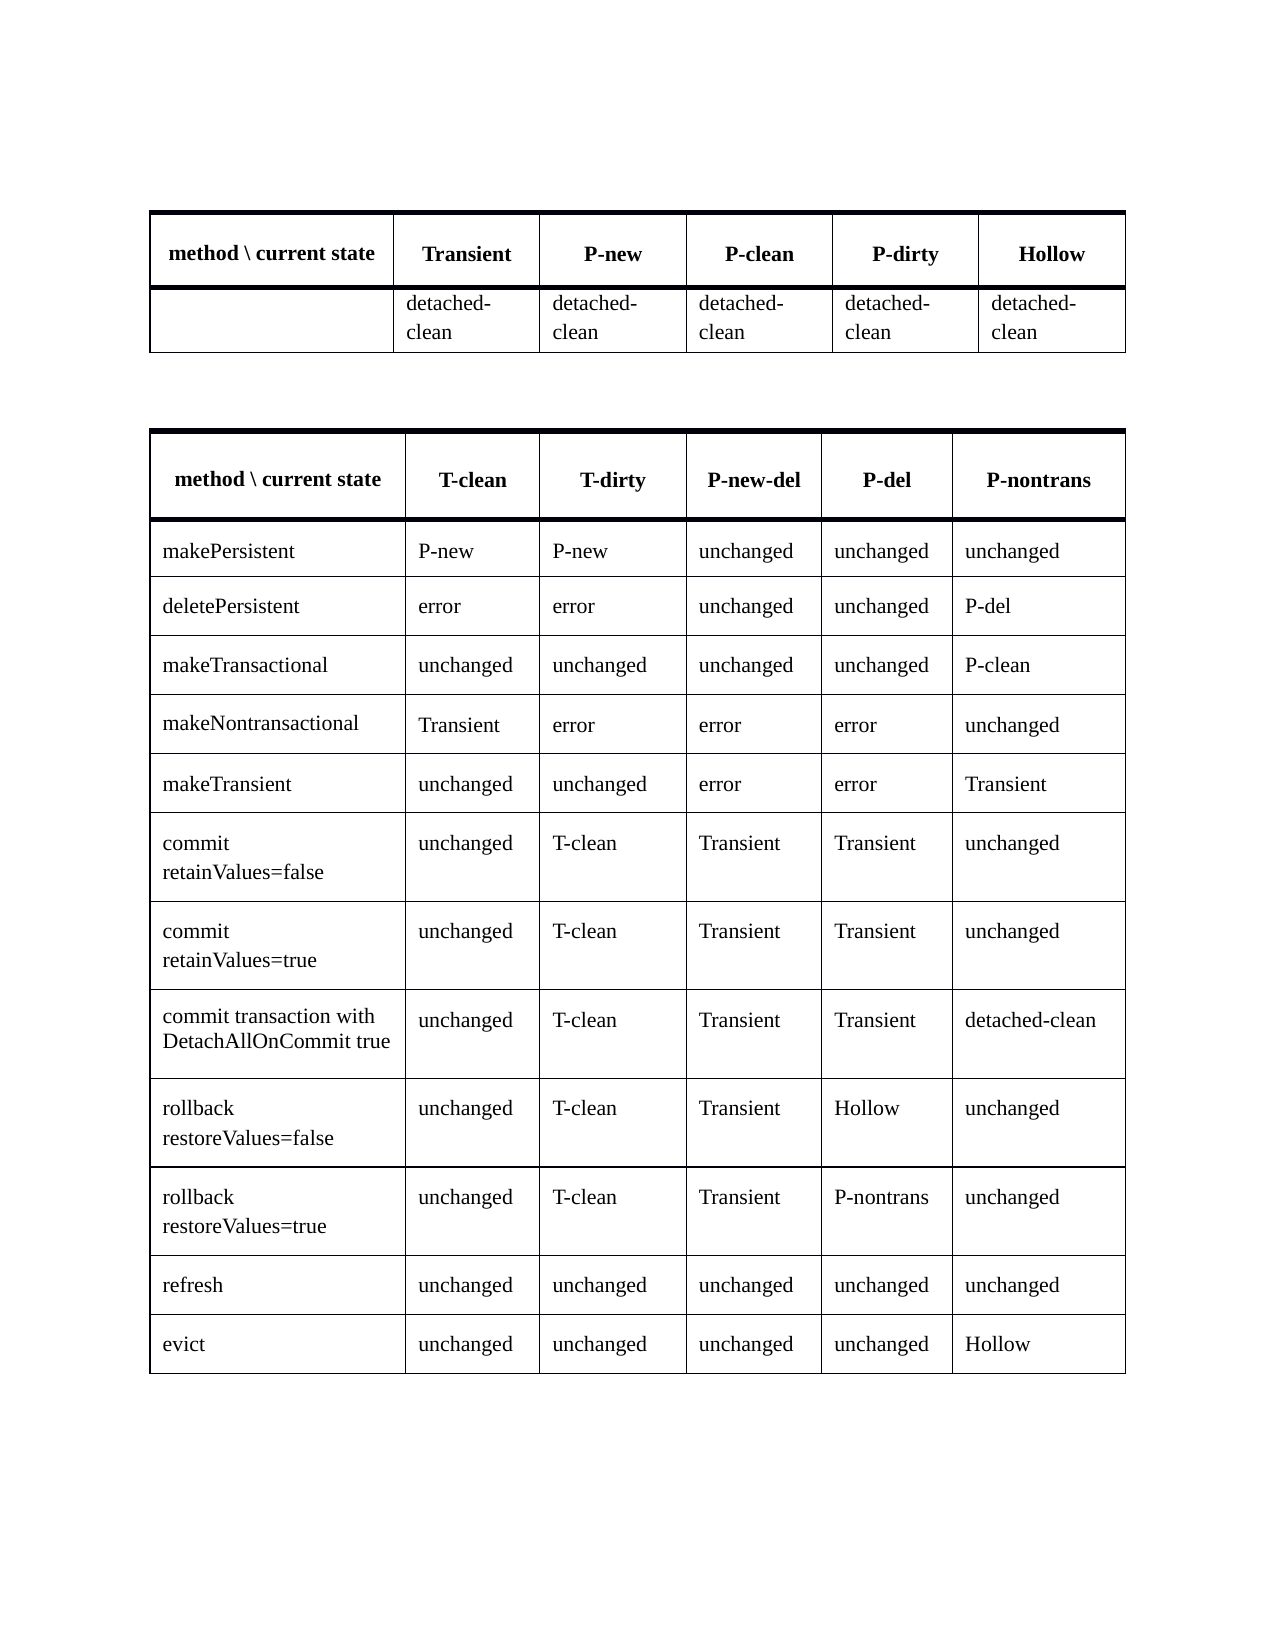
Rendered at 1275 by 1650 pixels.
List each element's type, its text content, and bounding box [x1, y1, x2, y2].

table_cell P-new [406, 522, 539, 576]
table_header T-clean [406, 434, 539, 517]
table_cell error [687, 754, 821, 812]
table_cell detached-clean [540, 290, 686, 352]
table_cell unchanged [953, 1168, 1125, 1255]
table_header method \ current state [151, 434, 405, 517]
table_cell makeTransactional [151, 636, 405, 694]
table_cell unchanged [540, 1256, 686, 1314]
table_cell unchanged [406, 1079, 539, 1166]
table_cell rollback restoreValues=false [151, 1079, 405, 1166]
table_cell error [822, 754, 952, 812]
table_cell unchanged [540, 754, 686, 812]
table_cell commit retainValues=false [151, 813, 405, 901]
table_header Hollow [979, 215, 1125, 284]
table_cell unchanged [687, 522, 821, 576]
table_cell unchanged [406, 636, 539, 694]
table_cell Transient [687, 990, 821, 1078]
table_cell P-del [953, 577, 1125, 635]
table_header P-new [540, 215, 686, 284]
table_cell Transient [822, 902, 952, 989]
table_cell [151, 290, 393, 352]
table_cell unchanged [822, 577, 952, 635]
table_cell T-clean [540, 813, 686, 901]
table_header T-dirty [540, 434, 686, 517]
table_cell detached-clean [953, 990, 1125, 1078]
table_cell detached-clean [833, 290, 978, 352]
table_cell unchanged [406, 754, 539, 812]
table_cell unchanged [822, 636, 952, 694]
table_cell refresh [151, 1256, 405, 1314]
table_cell makeNontransactional [151, 695, 405, 753]
table_header P-dirty [833, 215, 978, 284]
table_cell Hollow [953, 1315, 1125, 1373]
table_cell error [540, 695, 686, 753]
table_cell unchanged [953, 695, 1125, 753]
table_cell unchanged [953, 1256, 1125, 1314]
table_cell unchanged [953, 1079, 1125, 1166]
table_header method \ current state [151, 215, 393, 284]
table_cell error [406, 577, 539, 635]
table_cell commit transaction with DetachAllOnCommit true [151, 990, 405, 1078]
table_cell T-clean [540, 1079, 686, 1166]
table_cell unchanged [822, 522, 952, 576]
table_cell makeTransient [151, 754, 405, 812]
table_cell unchanged [822, 1256, 952, 1314]
table_cell Transient [822, 813, 952, 901]
table_cell unchanged [687, 577, 821, 635]
table_cell deletePersistent [151, 577, 405, 635]
table_cell P-nontrans [822, 1168, 952, 1255]
table_cell Hollow [822, 1079, 952, 1166]
table_header P-del [822, 434, 952, 517]
table_cell makePersistent [151, 522, 405, 576]
table_cell error [822, 695, 952, 753]
table_cell T-clean [540, 902, 686, 989]
table_cell unchanged [822, 1315, 952, 1373]
table_cell Transient [687, 902, 821, 989]
table_cell detached-clean [979, 290, 1125, 352]
table_header P-nontrans [953, 434, 1125, 517]
table_cell P-clean [953, 636, 1125, 694]
table_cell unchanged [406, 1315, 539, 1373]
table_cell unchanged [687, 636, 821, 694]
table_cell unchanged [953, 522, 1125, 576]
table_cell unchanged [540, 636, 686, 694]
table_cell Transient [406, 695, 539, 753]
table_header Transient [394, 215, 539, 284]
table_cell unchanged [687, 1256, 821, 1314]
table_header P-clean [687, 215, 832, 284]
table_cell unchanged [406, 813, 539, 901]
table_cell unchanged [406, 990, 539, 1078]
table_cell T-clean [540, 990, 686, 1078]
table_cell unchanged [953, 813, 1125, 901]
table_cell unchanged [406, 902, 539, 989]
table_cell rollback restoreValues=true [151, 1168, 405, 1255]
table_cell Transient [822, 990, 952, 1078]
table_cell unchanged [406, 1168, 539, 1255]
table_cell unchanged [406, 1256, 539, 1314]
table_cell Transient [687, 1168, 821, 1255]
table_cell error [540, 577, 686, 635]
table_cell unchanged [540, 1315, 686, 1373]
table_cell unchanged [953, 902, 1125, 989]
table_cell Transient [953, 754, 1125, 812]
table_cell error [687, 695, 821, 753]
table_cell Transient [687, 1079, 821, 1166]
table_cell detached-clean [394, 290, 539, 352]
table_cell commit retainValues=true [151, 902, 405, 989]
table_cell evict [151, 1315, 405, 1373]
table_cell Transient [687, 813, 821, 901]
table_cell detached-clean [687, 290, 832, 352]
table_cell T-clean [540, 1168, 686, 1255]
table_header P-new-del [687, 434, 821, 517]
table_cell P-new [540, 522, 686, 576]
table_cell unchanged [687, 1315, 821, 1373]
